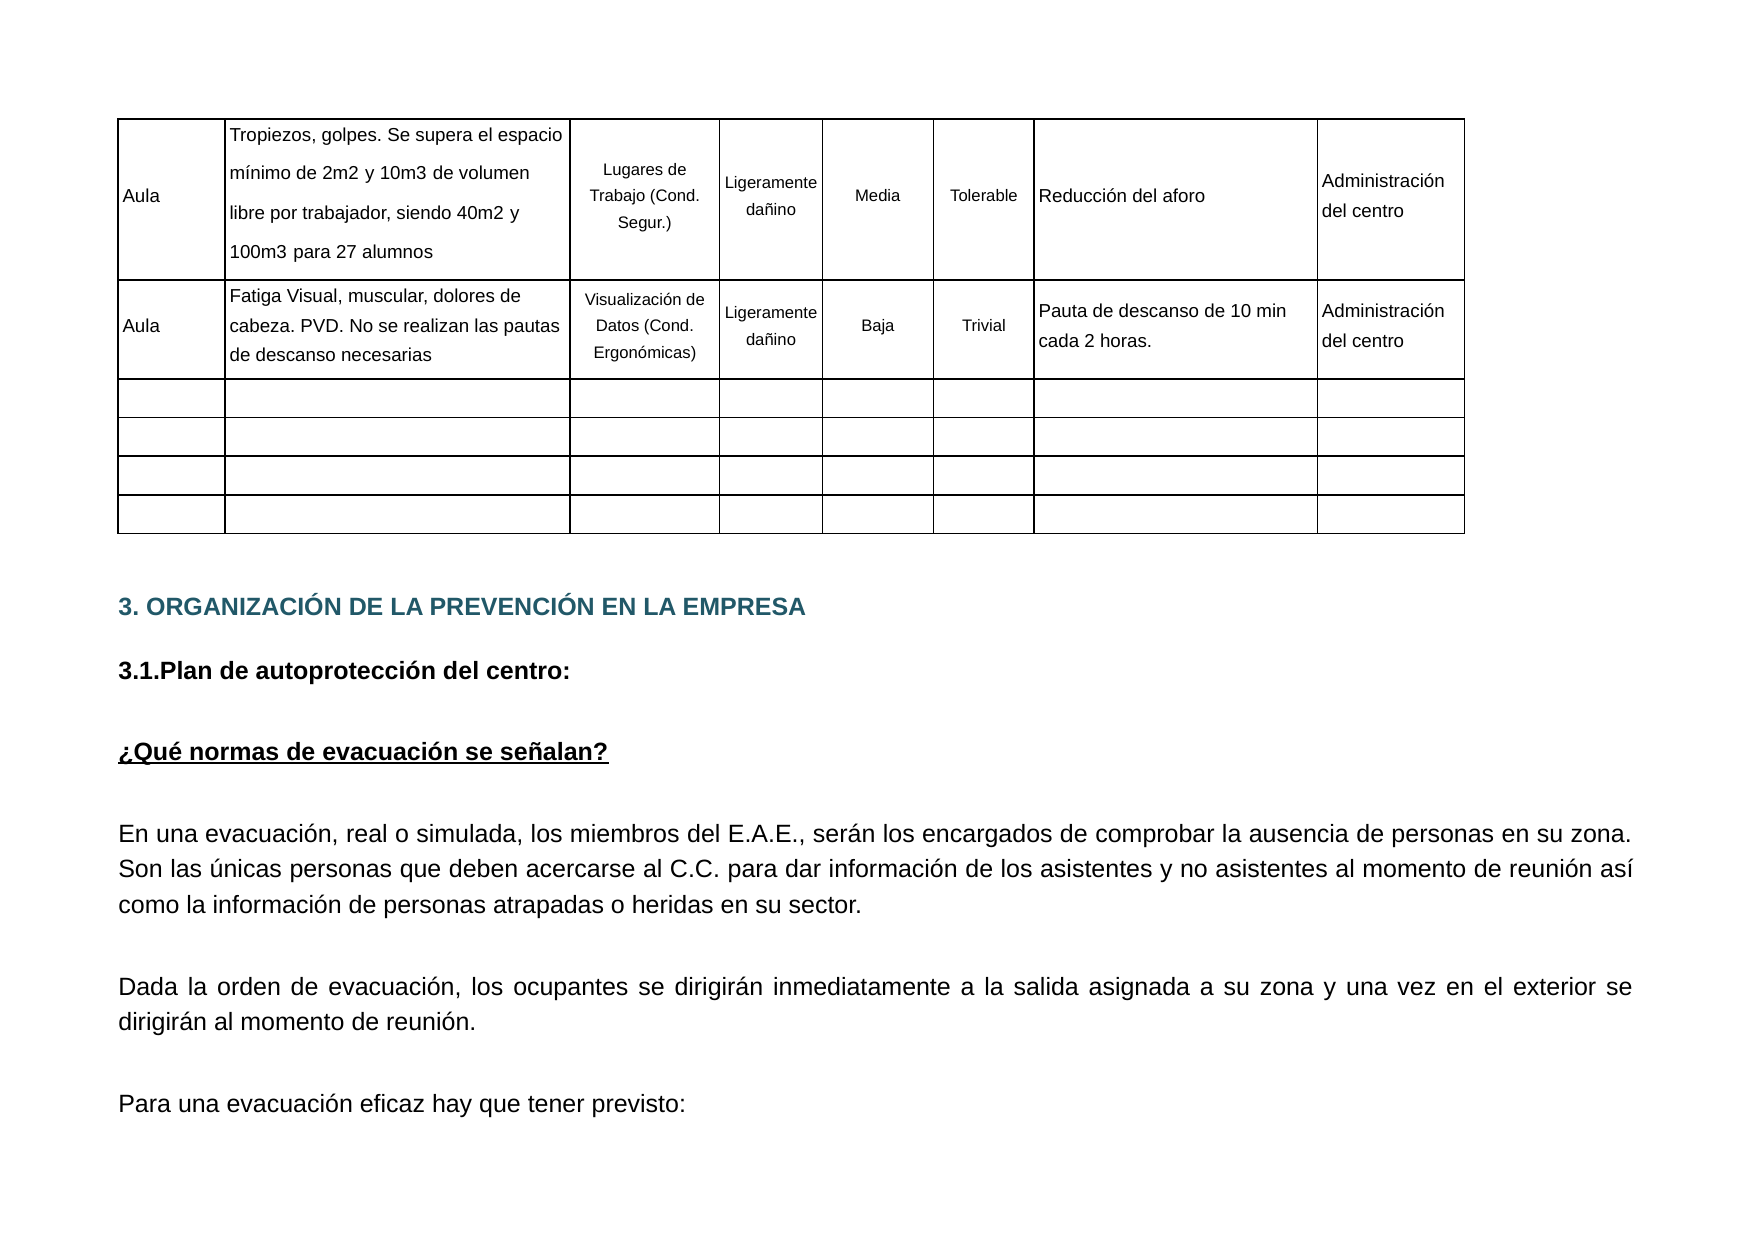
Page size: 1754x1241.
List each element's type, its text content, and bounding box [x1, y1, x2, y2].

table_cell [1035, 418, 1317, 455]
table_cell [934, 457, 1033, 494]
table_cell [934, 380, 1033, 417]
table_cell Aula [119, 120, 224, 279]
table_cell [226, 496, 569, 533]
text En una evacuación, real o simulada, los miembros del E.A.E., serán los encargados de comprobar la ausencia de personas en su zona. Son las únicas personas que deben acercarse al C.C. para dar información de los asistentes y no asistentes al momento de reunión así como la información de personas atrapadas o heridas en su sector. [118, 819, 1636, 919]
table_cell [571, 457, 719, 494]
table_cell Administración del centro [1318, 281, 1464, 378]
table_cell Ligeramente dañino [720, 281, 822, 378]
table_cell [1035, 496, 1317, 533]
table_cell [1318, 418, 1464, 455]
table_cell Pauta de descanso de 10 min cada 2 horas. [1035, 281, 1317, 378]
table_cell [1318, 496, 1464, 533]
table_cell [1318, 380, 1464, 417]
text Para una evacuación eficaz hay que tener previsto: [118, 1089, 1636, 1117]
text ¿Qué normas de evacuación se señalan? [118, 737, 1636, 766]
table_cell Reducción del aforo [1035, 120, 1317, 279]
table_cell [571, 380, 719, 417]
table_cell [1318, 457, 1464, 494]
table_cell [119, 457, 224, 494]
table_cell [934, 496, 1033, 533]
table_cell [720, 418, 822, 455]
table_cell Ligeramente dañino [720, 120, 822, 279]
table_cell [823, 418, 933, 455]
table_cell [720, 380, 822, 417]
table_cell Trivial [934, 281, 1033, 378]
table_cell Baja [823, 281, 933, 378]
table_cell [119, 496, 224, 533]
table_cell Administración del centro [1318, 120, 1464, 279]
table_cell Tolerable [934, 120, 1033, 279]
table_cell Media [823, 120, 933, 279]
table_cell [226, 457, 569, 494]
table_cell [823, 380, 933, 417]
table_cell [934, 418, 1033, 455]
table_cell Lugares de Trabajo (Cond. Segur.) [571, 120, 719, 279]
table_cell Aula [119, 281, 224, 378]
text 3. ORGANIZACIÓN DE LA PREVENCIÓN EN LA EMPRESA [118, 592, 1636, 621]
table_cell [119, 418, 224, 455]
table_cell [823, 457, 933, 494]
table_cell Tropiezos, golpes. Se supera el espacio mínimo de 2m2 y 10m3 de volumen libre por trabajador, siendo 40m2 y 100m3 para 27 alumnos [226, 120, 569, 279]
table_cell [119, 380, 224, 417]
table_cell [1035, 457, 1317, 494]
table_cell [571, 496, 719, 533]
table_cell [571, 418, 719, 455]
table_cell [1035, 380, 1317, 417]
table_cell [823, 496, 933, 533]
table_cell [720, 457, 822, 494]
text Dada la orden de evacuación, los ocupantes se dirigirán inmediatamente a la salida asignada a su zona y una vez en el exterior se dirigirán al momento de reunión. [118, 972, 1636, 1036]
table_cell [226, 380, 569, 417]
text 3.1.Plan de autoprotección del centro: [118, 656, 1636, 685]
table_cell Fatiga Visual, muscular, dolores de cabeza. PVD. No se realizan las pautas de descanso necesarias [226, 281, 569, 378]
table_cell Visualización de Datos (Cond. Ergonómicas) [571, 281, 719, 378]
table_cell [226, 418, 569, 455]
table_cell [720, 496, 822, 533]
